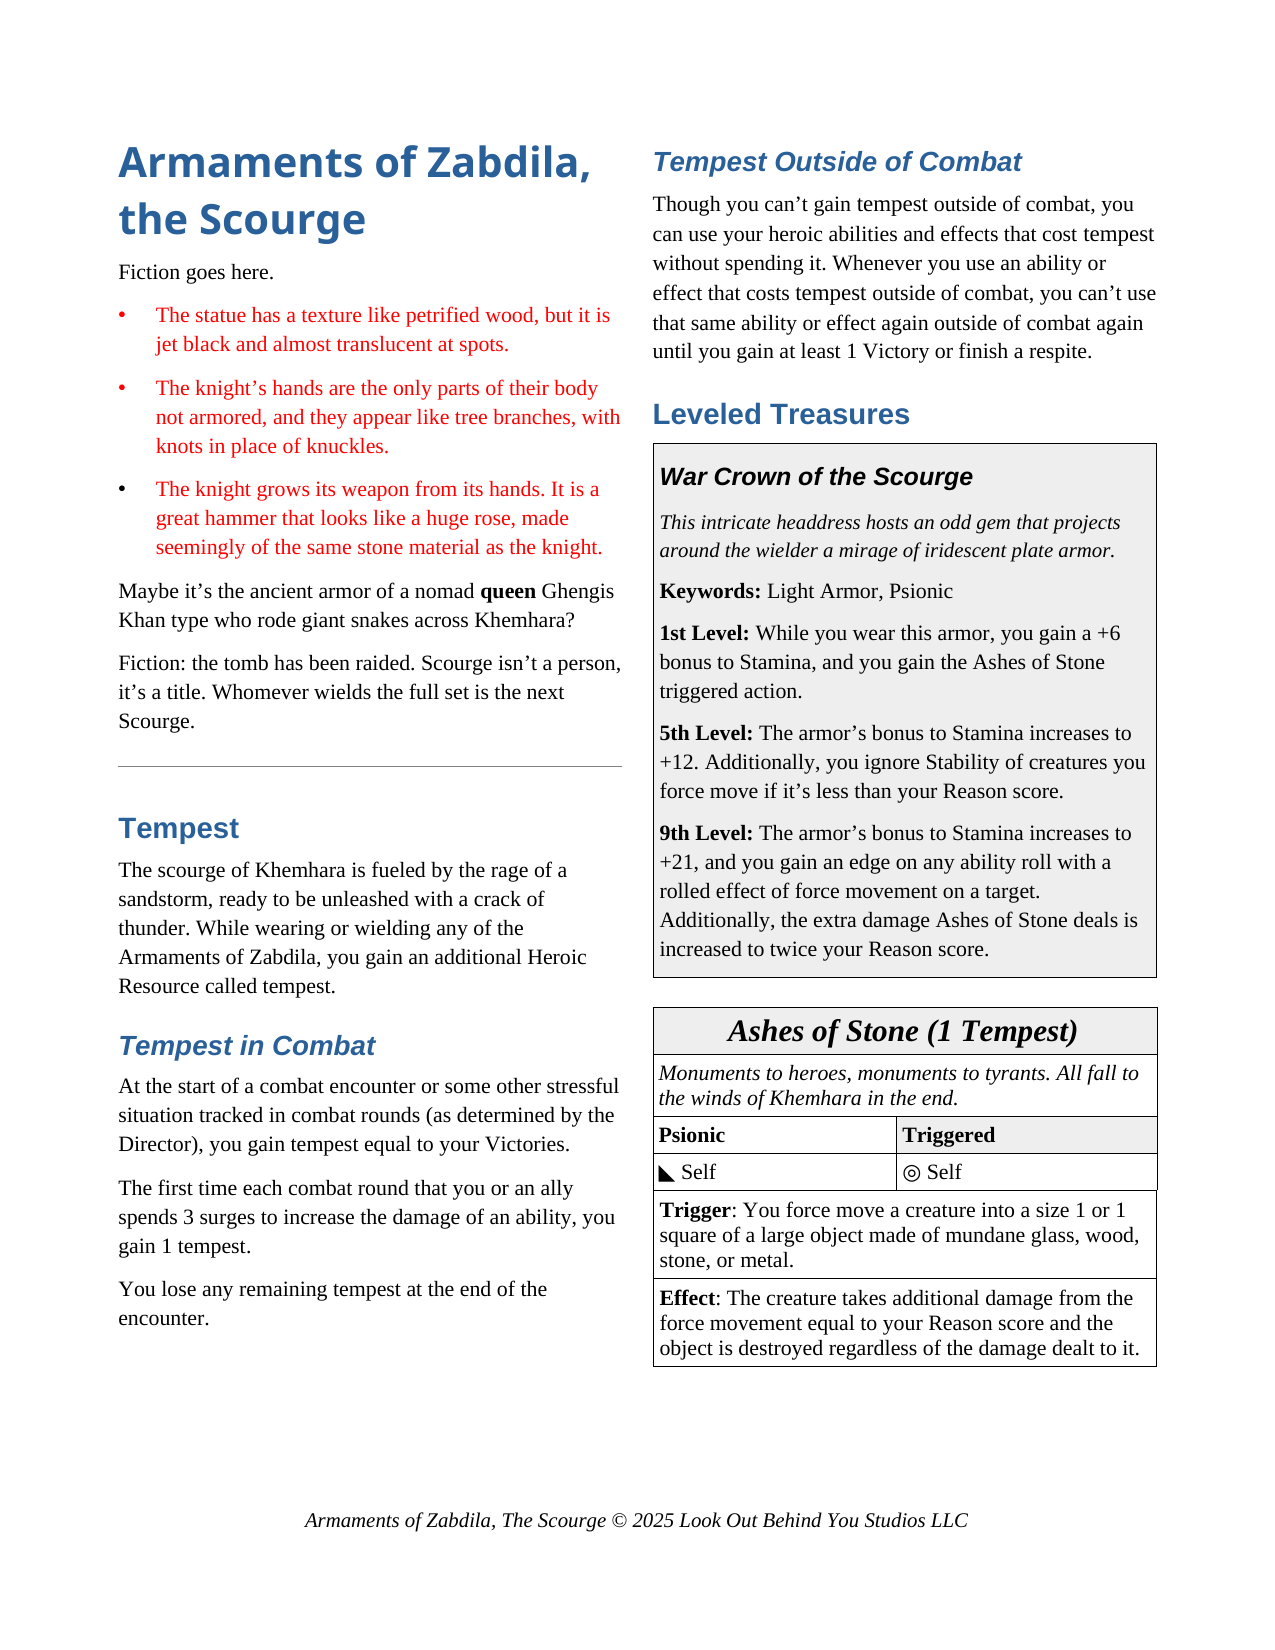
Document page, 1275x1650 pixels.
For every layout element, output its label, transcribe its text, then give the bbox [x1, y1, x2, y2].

subtitle Tempest in Combat [118, 1029, 622, 1061]
text Maybe it’s the ancient armor of a nomad queen Ghengis Khan type who rode giant snakes across Khemhara? [118, 578, 622, 632]
list The statue has a texture like petrified wood, but it is jet black and almost translucent at spots. [118, 302, 622, 356]
table_header Triggered [897, 1117, 1157, 1153]
subtitle Leveled Treasures [652, 397, 1157, 430]
subtitle Armaments of Zabdila, the Scourge [118, 133, 622, 246]
text Fiction: the tomb has been raided. Scourge isn’t a person, it’s a title. Whomever wields the full set is the next Scourge. [118, 650, 622, 733]
table_header Ashes of Stone (1 Tempest) [654, 1008, 1157, 1054]
list The knight’s hands are the only parts of their body not armored, and they appear like tree branches, with knots in place of knuckles. [118, 375, 622, 458]
subtitle Tempest Outside of Combat [652, 145, 1157, 177]
text At the start of a combat encounter or some other stressful situation tracked in combat rounds (as determined by the Director), you gain tempest equal to your Victories. [118, 1073, 622, 1157]
text Though you can’t gain tempest outside of combat, you can use your heroic abilities and effects that cost tempest without spending it. Whenever you use an ability or effect that costs tempest outside of combat, you can’t use that same ability or effect again outside of combat again until you gain at least 1 Victory or finish a respite. [652, 190, 1157, 364]
text The first time each combat round that you or an ally spends 3 surges to increase the damage of an ability, you gain 1 tempest. [118, 1175, 622, 1258]
text Fiction goes here. [118, 259, 622, 284]
text The scourge of Khemhara is fueled by the rage of a sandstorm, ready to be unleashed with a crack of thunder. While wearing or wielding any of the Armaments of Zabdila, you gain an additional Heroic Resource called tempest. [118, 857, 622, 998]
table_cell Effect: The creature takes additional damage from the force movement equal to your Reason score and the object is destroyed regardless of the damage dealt to it. [654, 1279, 1156, 1366]
table_header Psionic [654, 1117, 896, 1153]
table_header Trigger: You force move a creature into a size 1 or 1 square of a large object made of mundane glass, wood, stone, or metal. [654, 1191, 1156, 1278]
table_cell ◎ Self [897, 1154, 1157, 1190]
table_header War Crown of the Scourge This intricate headdress hosts an odd gem that projects around the wielder a mirage of iridescent plate armor. Keywords: Light Armor, Psionic 1st Level: While you wear this armor, you gain a +6 bonus to Stamina, and you gain the Ashes of Stone triggered action. 5th Level: The armor’s bonus to Stamina increases to +12. Additionally, you ignore Stability of creatures you force move if it’s less than your Reason score. 9th Level: The armor’s bonus to Stamina increases to +21, and you gain an edge on any ability roll with a rolled effect of force movement on a target. Additionally, the extra damage Ashes of Stone deals is increased to twice your Reason score. [654, 444, 1156, 977]
table_cell Monuments to heroes, monuments to tyrants. All fall to the winds of Khemhara in the end. [654, 1055, 1157, 1116]
subtitle Tempest [118, 811, 622, 844]
text You lose any remaining tempest at the end of the encounter. [118, 1276, 622, 1331]
table_cell ◣ Self [654, 1154, 896, 1190]
list The knight grows its weapon from its hands. It is a great hammer that looks like a huge rose, made seemingly of the same stone material as the knight. [118, 476, 622, 559]
